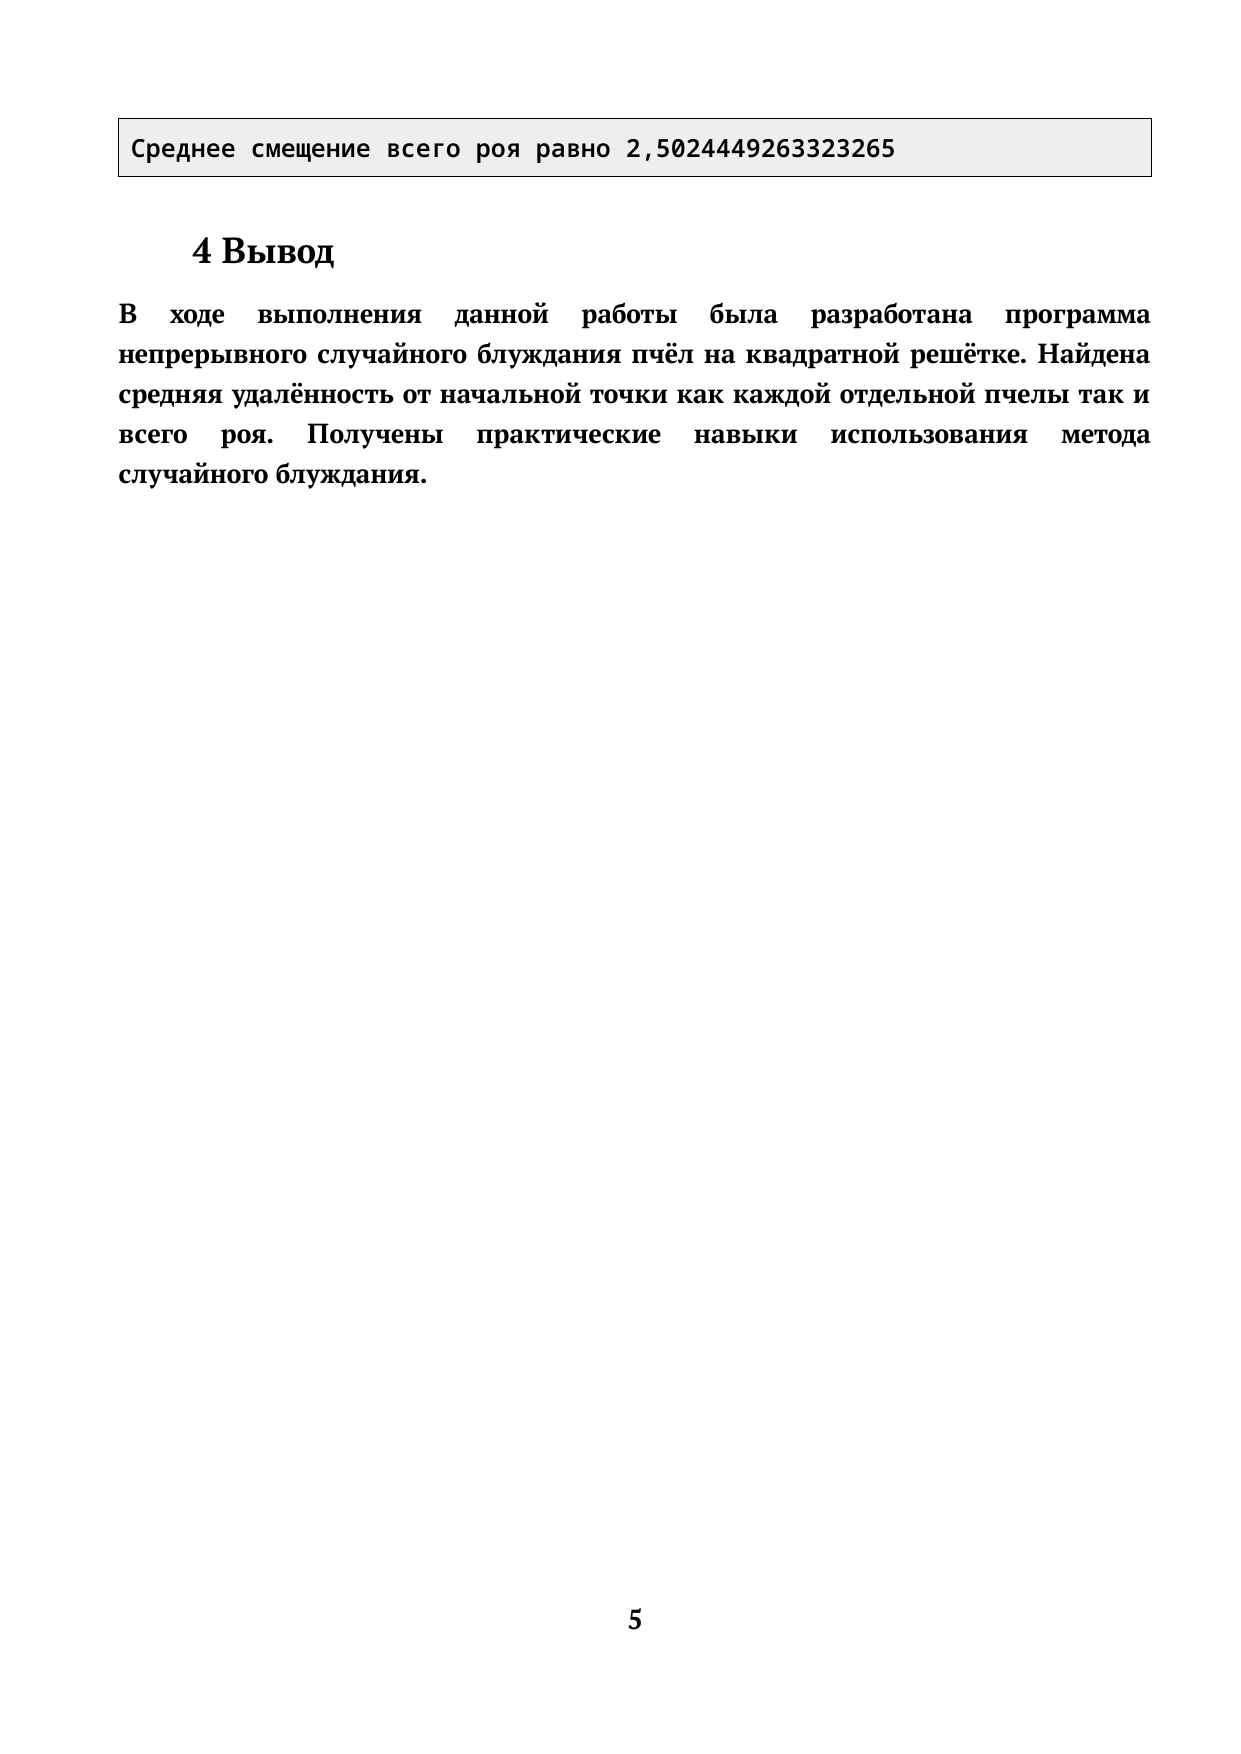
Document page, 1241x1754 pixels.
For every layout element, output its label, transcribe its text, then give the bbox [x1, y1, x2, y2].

text В ходе выполнения данной работы была разработана программа непрерывного случайного блуждания пчёл на квадратной решётке. Найдена средняя удалённость от начальной точки как каждой отдельной пчелы так и всего роя. Получены практические навыки использования метода случайного блуждания. [118, 296, 1152, 490]
subtitle 4 Вывод [192, 228, 1152, 272]
text Среднее смещение всего роя равно 2,5024449263323265 [119, 119, 1151, 176]
